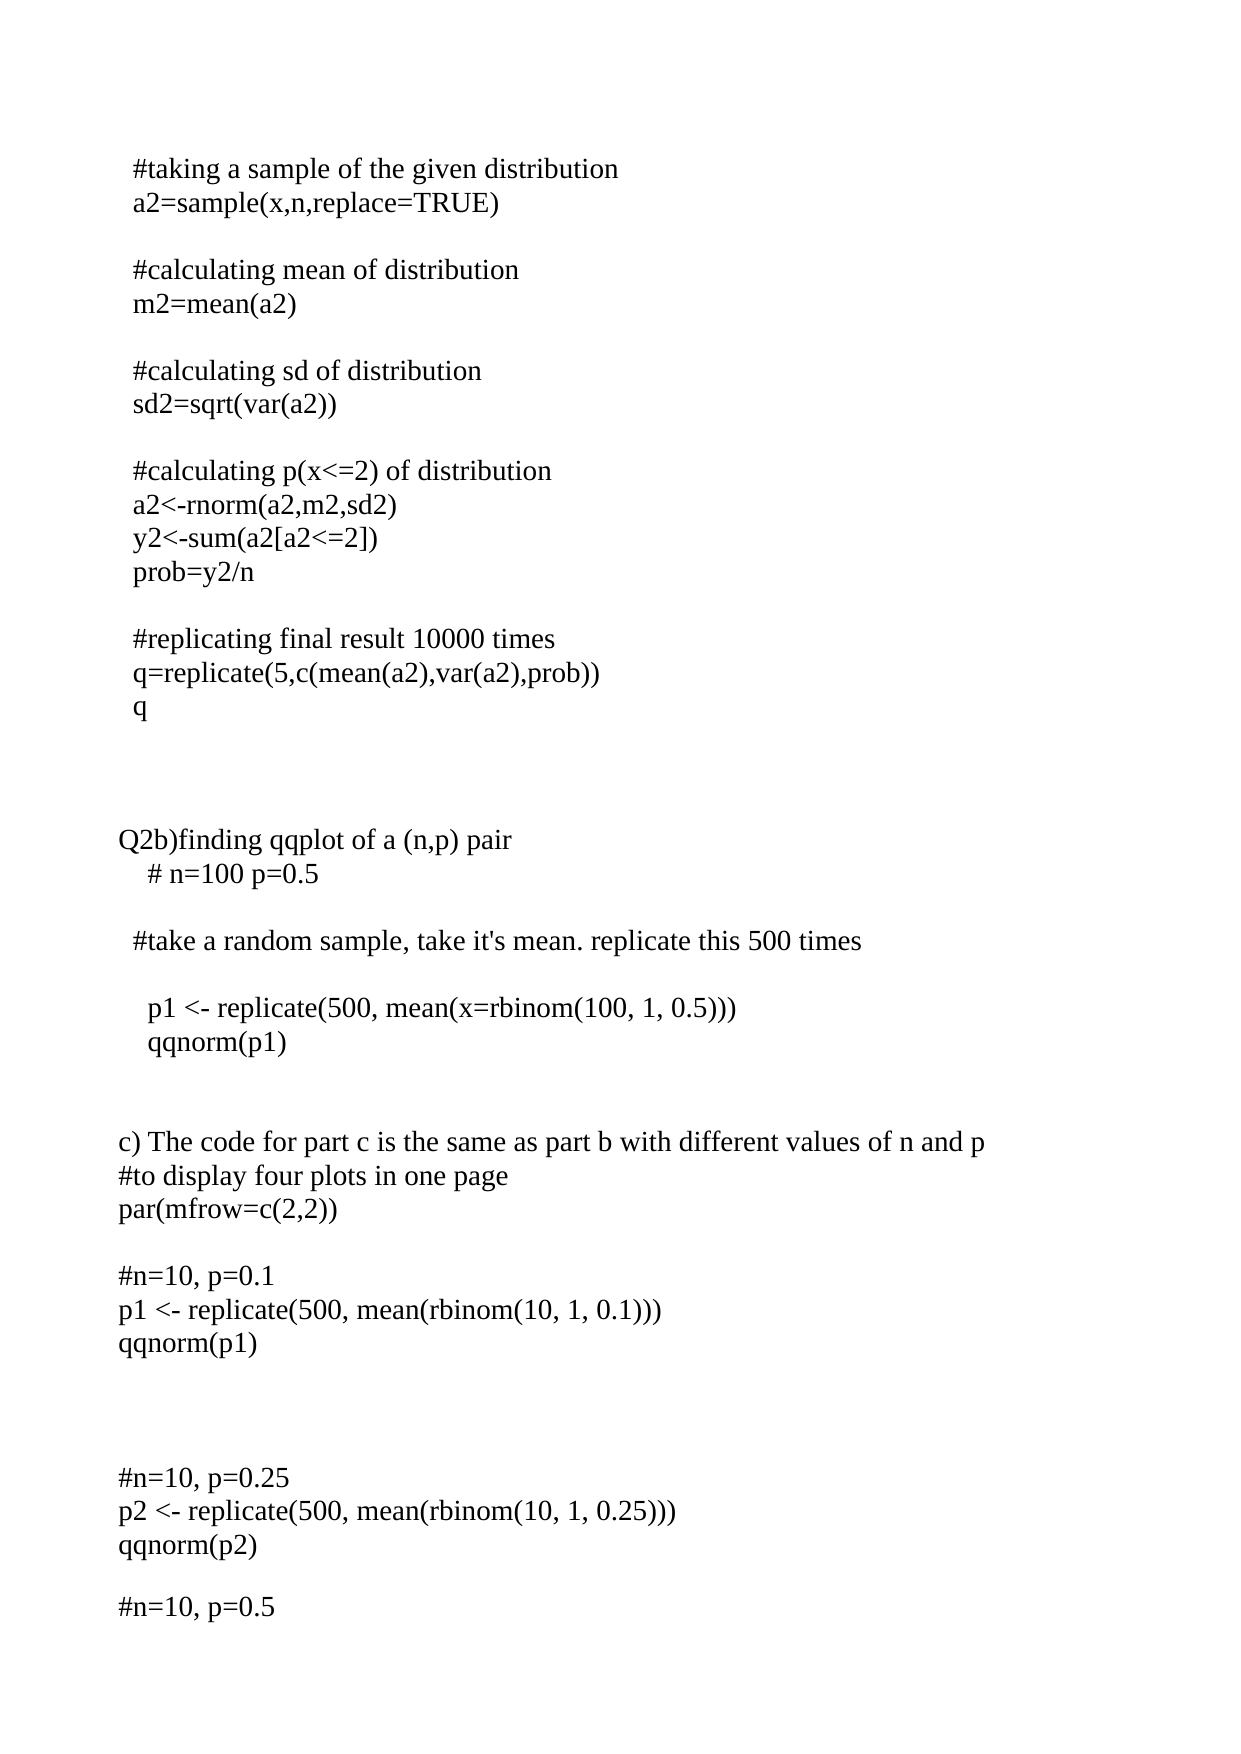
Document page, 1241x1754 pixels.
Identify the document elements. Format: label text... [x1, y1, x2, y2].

text #calculating p(x<=2) of distribution [118, 453, 1122, 487]
text #to display four plots in one page [118, 1158, 1122, 1191]
text #calculating mean of distribution [118, 252, 1122, 286]
text #n=10, p=0.1 [118, 1258, 1122, 1292]
text y2<-sum(a2[a2<=2]) [118, 521, 1122, 554]
text prob=y2/n [118, 554, 1122, 588]
text p2 <- replicate(500, mean(rbinom(10, 1, 0.25))) [118, 1493, 1122, 1527]
text # n=100 p=0.5 [118, 856, 1122, 889]
text q [118, 688, 1122, 722]
text #replicating final result 10000 times [118, 621, 1122, 655]
text qqnorm(p1) [118, 1024, 1122, 1057]
text #taking a sample of the given distribution [118, 152, 1122, 185]
text qqnorm(p2) [118, 1527, 1122, 1560]
text Q2b)finding qqplot of a (n,p) pair [118, 822, 1122, 856]
text #take a random sample, take it's mean. replicate this 500 times [118, 923, 1122, 957]
text #n=10, p=0.5 [118, 1589, 1122, 1623]
text c) The code for part c is the same as part b with different values of n and p [118, 1124, 1122, 1158]
text a2<-rnorm(a2,m2,sd2) [118, 487, 1122, 521]
text par(mfrow=c(2,2)) [118, 1191, 1122, 1225]
text p1 <- replicate(500, mean(rbinom(10, 1, 0.1))) [118, 1292, 1122, 1326]
text #n=10, p=0.25 [118, 1460, 1122, 1493]
text #calculating sd of distribution [118, 353, 1122, 386]
text q=replicate(5,c(mean(a2),var(a2),prob)) [118, 655, 1122, 688]
text sd2=sqrt(var(a2)) [118, 386, 1122, 420]
text p1 <- replicate(500, mean(x=rbinom(100, 1, 0.5))) [118, 990, 1122, 1024]
text qqnorm(p1) [118, 1326, 1122, 1359]
text a2=sample(x,n,replace=TRUE) [118, 185, 1122, 219]
text m2=mean(a2) [118, 286, 1122, 319]
